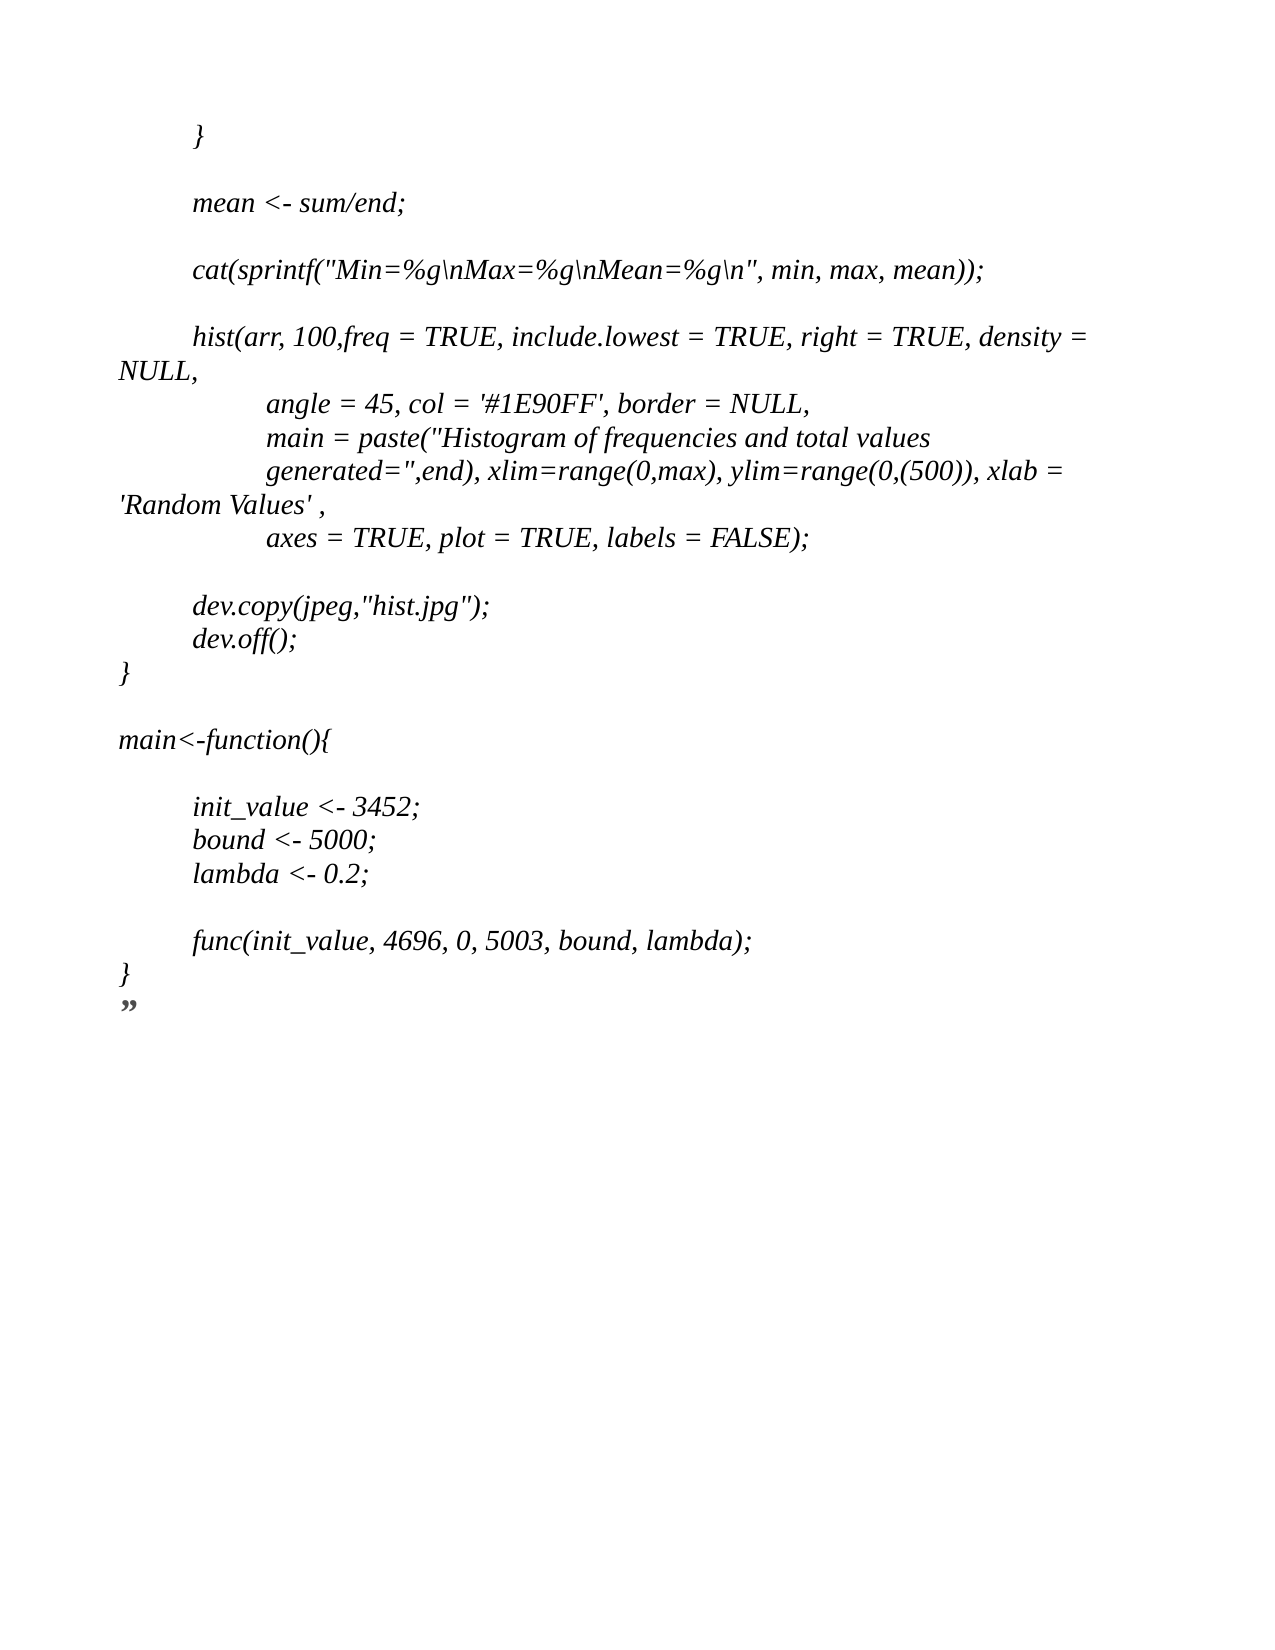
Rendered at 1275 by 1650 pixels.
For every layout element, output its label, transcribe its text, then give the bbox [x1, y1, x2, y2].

text } [118, 118, 1157, 152]
text angle = 45, col = '#1E90FF', border = NULL, [118, 386, 1157, 420]
text lambda <- 0.2; [118, 856, 1157, 889]
text dev.off(); [118, 621, 1157, 655]
text mean <- sum/end; [118, 185, 1157, 219]
text generated=",end), xlim=range(0,max), ylim=range(0,(500)), xlab = 'Random Values' , [118, 453, 1157, 521]
text cat(sprintf("Min=%g\nMax=%g\nMean=%g\n", min, max, mean)); [118, 252, 1157, 286]
text dev.copy(jpeg,"hist.jpg"); [118, 588, 1157, 621]
text main<-function(){ [118, 722, 1157, 755]
text } [118, 655, 1157, 688]
text init_value <- 3452; [118, 789, 1157, 822]
text func(init_value, 4696, 0, 5003, bound, lambda); [118, 923, 1157, 957]
text ” [118, 990, 1157, 1033]
text bound <- 5000; [118, 822, 1157, 856]
text hist(arr, 100,freq = TRUE, include.lowest = TRUE, right = TRUE, density = NULL, [118, 319, 1157, 386]
text axes = TRUE, plot = TRUE, labels = FALSE); [118, 521, 1157, 554]
text main = paste("Histogram of frequencies and total values [118, 420, 1157, 453]
text } [118, 957, 1157, 990]
